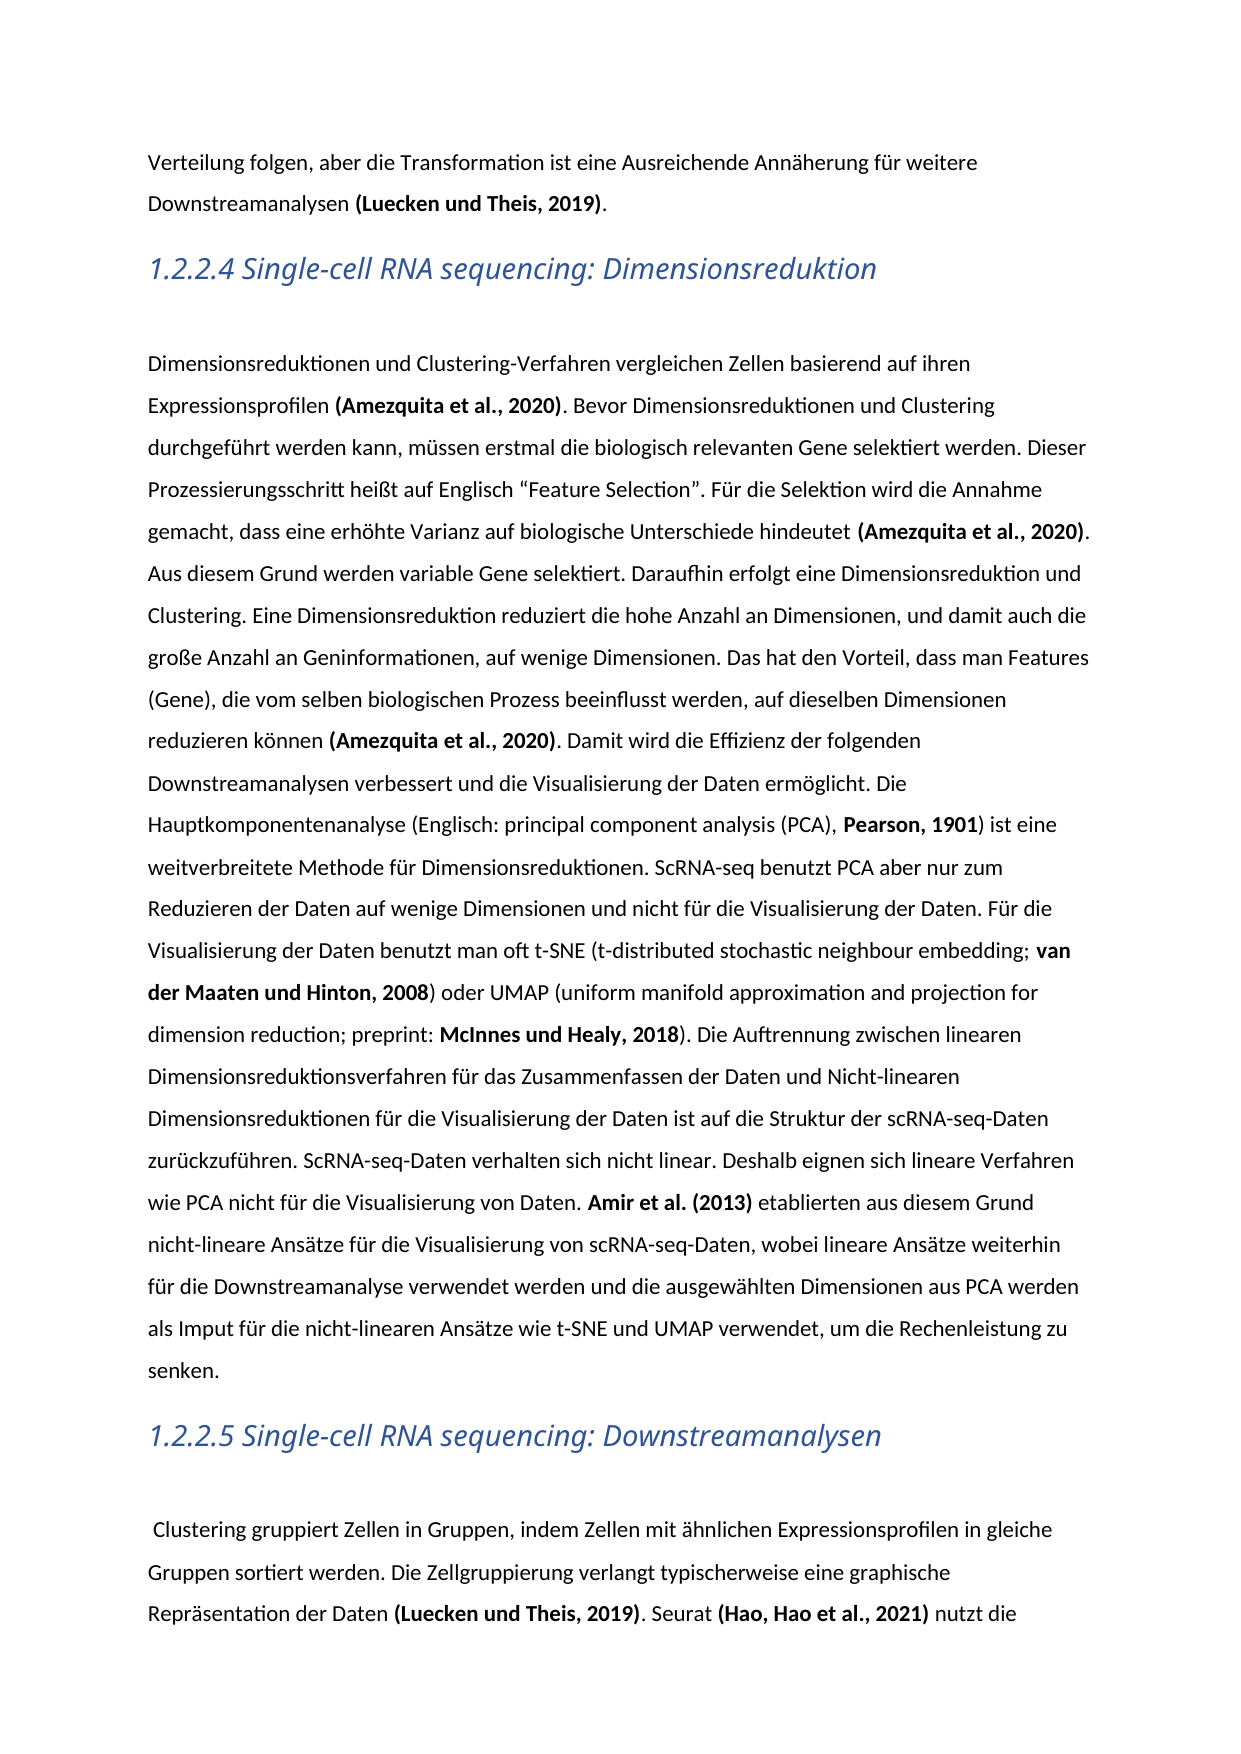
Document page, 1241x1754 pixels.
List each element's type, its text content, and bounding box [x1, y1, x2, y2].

text Dimensionsreduktionen und Clustering-Verfahren vergleichen Zellen basierend auf ihren Expressionsprofilen (Amezquita et al., 2020). Bevor Dimensionsreduktionen und Clustering durchgeführt werden kann, müssen erstmal die biologisch relevanten Gene selektiert werden. Dieser Prozessierungsschritt heißt auf Englisch “Feature Selection”. Für die Selektion wird die Annahme gemacht, dass eine erhöhte Varianz auf biologische Unterschiede hindeutet (Amezquita et al., 2020). Aus diesem Grund werden variable Gene selektiert. Daraufhin erfolgt eine Dimensionsreduktion und Clustering. Eine Dimensionsreduktion reduziert die hohe Anzahl an Dimensionen, und damit auch die große Anzahl an Geninformationen, auf wenige Dimensionen. Das hat den Vorteil, dass man Features (Gene), die vom selben biologischen Prozess beeinflusst werden, auf dieselben Dimensionen reduzieren können (Amezquita et al., 2020). Damit wird die Effizienz der folgenden Downstreamanalysen verbessert und die Visualisierung der Daten ermöglicht. Die Hauptkomponentenanalyse (Englisch: principal component analysis (PCA), Pearson, 1901) ist eine weitverbreitete Methode für Dimensionsreduktionen. ScRNA-seq benutzt PCA aber nur zum Reduzieren der Daten auf wenige Dimensionen und nicht für die Visualisierung der Daten. Für die Visualisierung der Daten benutzt man oft t-SNE (t-distributed stochastic neighbour embedding; van der Maaten und Hinton, 2008) oder UMAP (uniform manifold approximation and projection for dimension reduction; preprint: McInnes und Healy, 2018). Die Auftrennung zwischen linearen Dimensionsreduktionsverfahren für das Zusammenfassen der Daten und Nicht-linearen Dimensionsreduktionen für die Visualisierung der Daten ist auf die Struktur der scRNA-seq-Daten zurückzuführen. ScRNA-seq-Daten verhalten sich nicht linear. Deshalb eignen sich lineare Verfahren wie PCA nicht für die Visualisierung von Daten. Amir et al. (2013) etablierten aus diesem Grund nicht-lineare Ansätze für die Visualisierung von scRNA-seq-Daten, wobei lineare Ansätze weiterhin für die Downstreamanalyse verwendet werden und die ausgewählten Dimensionen aus PCA werden als Imput für die nicht-linearen Ansätze wie t-SNE und UMAP verwendet, um die Rechenleistung zu senken. [148, 349, 1093, 1384]
text Verteilung folgen, aber die Transformation ist eine Ausreichende Annäherung für weitere Downstreamanalysen (Luecken und Theis, 2019). [148, 148, 1093, 218]
subtitle 1.2.2.5 Single-cell RNA sequencing: Downstreamanalysen [148, 1415, 1093, 1455]
text Clustering gruppiert Zellen in Gruppen, indem Zellen mit ähnlichen Expressionsprofilen in gleiche Gruppen sortiert werden. Die Zellgruppierung verlangt typischerweise eine graphische Repräsentation der Daten (Luecken und Theis, 2019). Seurat (Hao, Hao et al., 2021) nutzt die [148, 1516, 1093, 1628]
subtitle 1.2.2.4 Single-cell RNA sequencing: Dimensionsreduktion [148, 248, 1093, 288]
